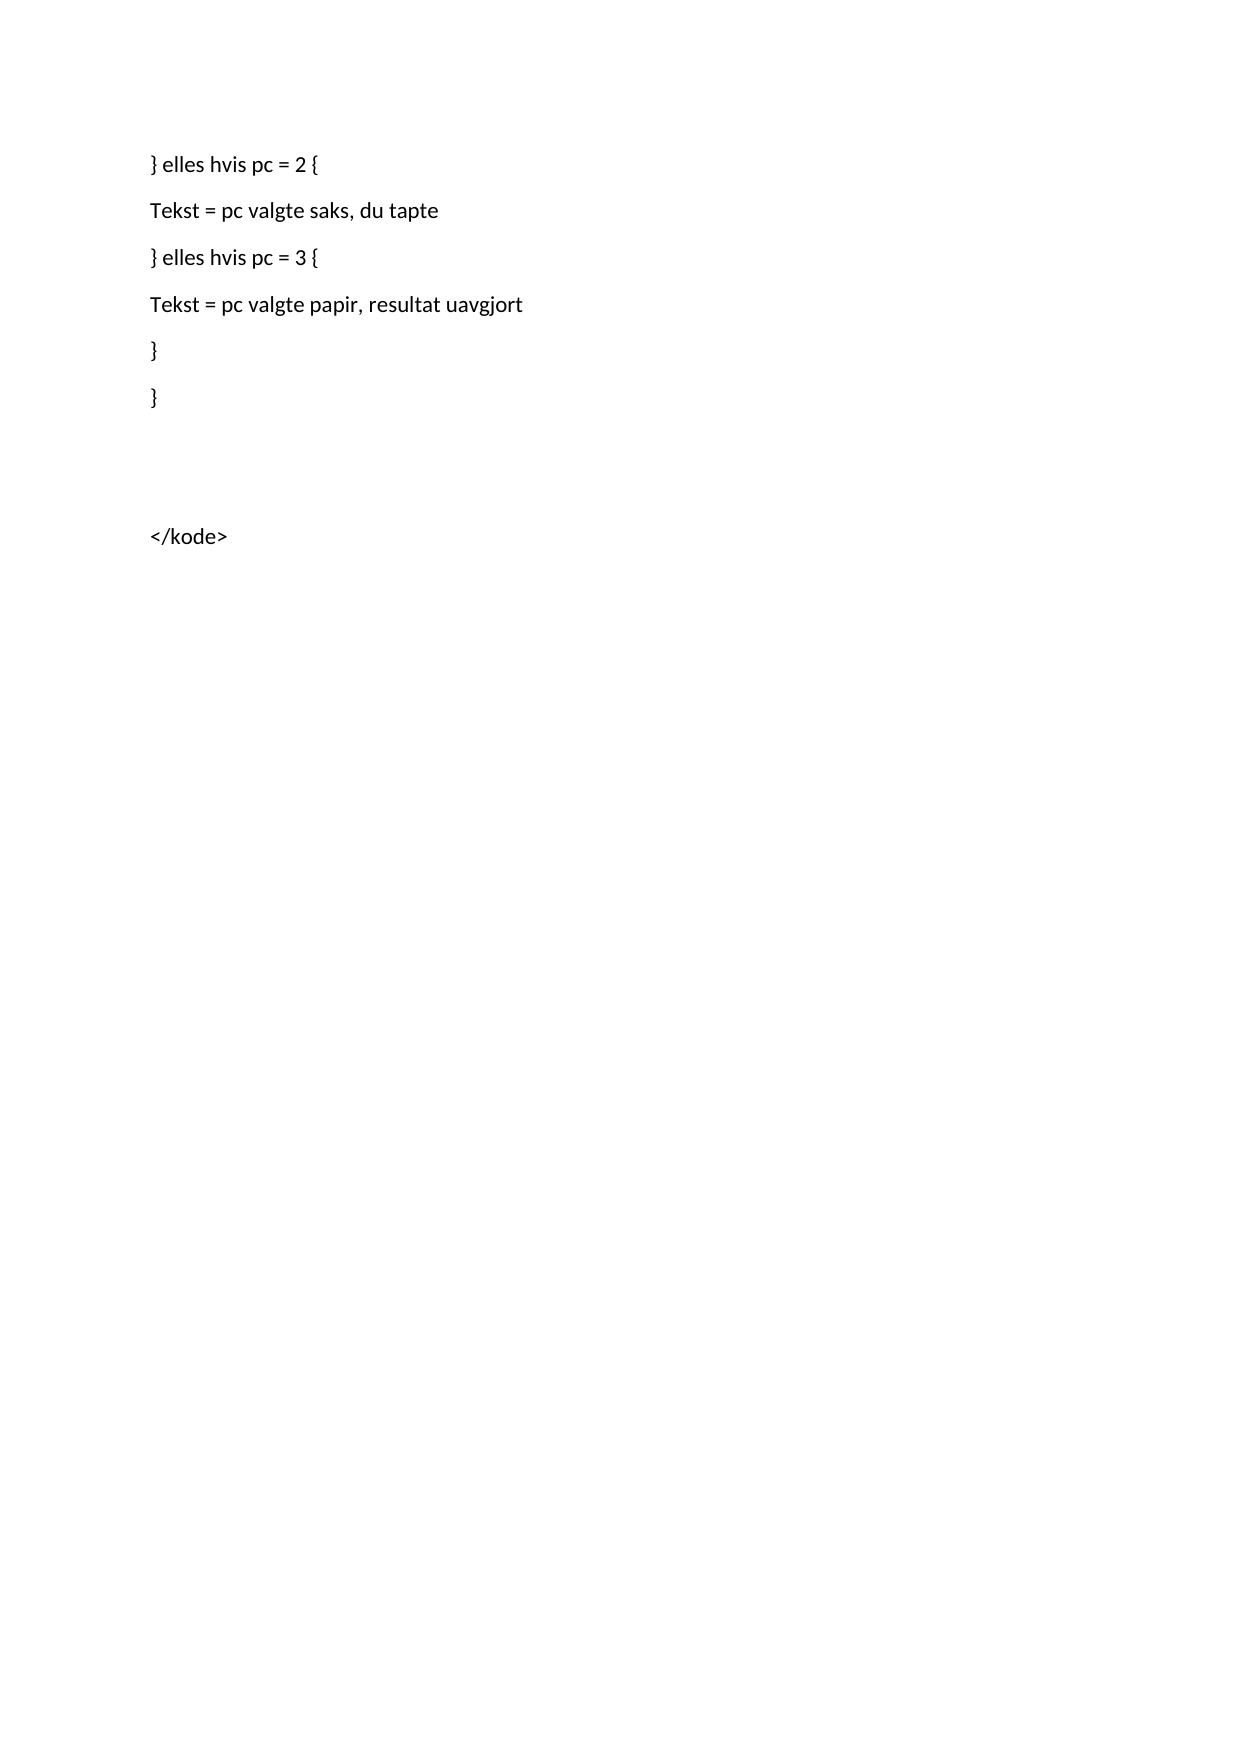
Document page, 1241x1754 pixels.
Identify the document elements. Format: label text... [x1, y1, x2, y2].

text } elles hvis pc = 3 { [150, 243, 1090, 271]
text Tekst = pc valgte saks, du tapte [150, 197, 1090, 224]
text } elles hvis pc = 2 { [150, 150, 1090, 178]
text </kode> [150, 522, 1090, 551]
text Tekst = pc valgte papir, resultat uavgjort [150, 290, 1090, 318]
text } [150, 336, 1090, 364]
text } [150, 383, 1090, 411]
